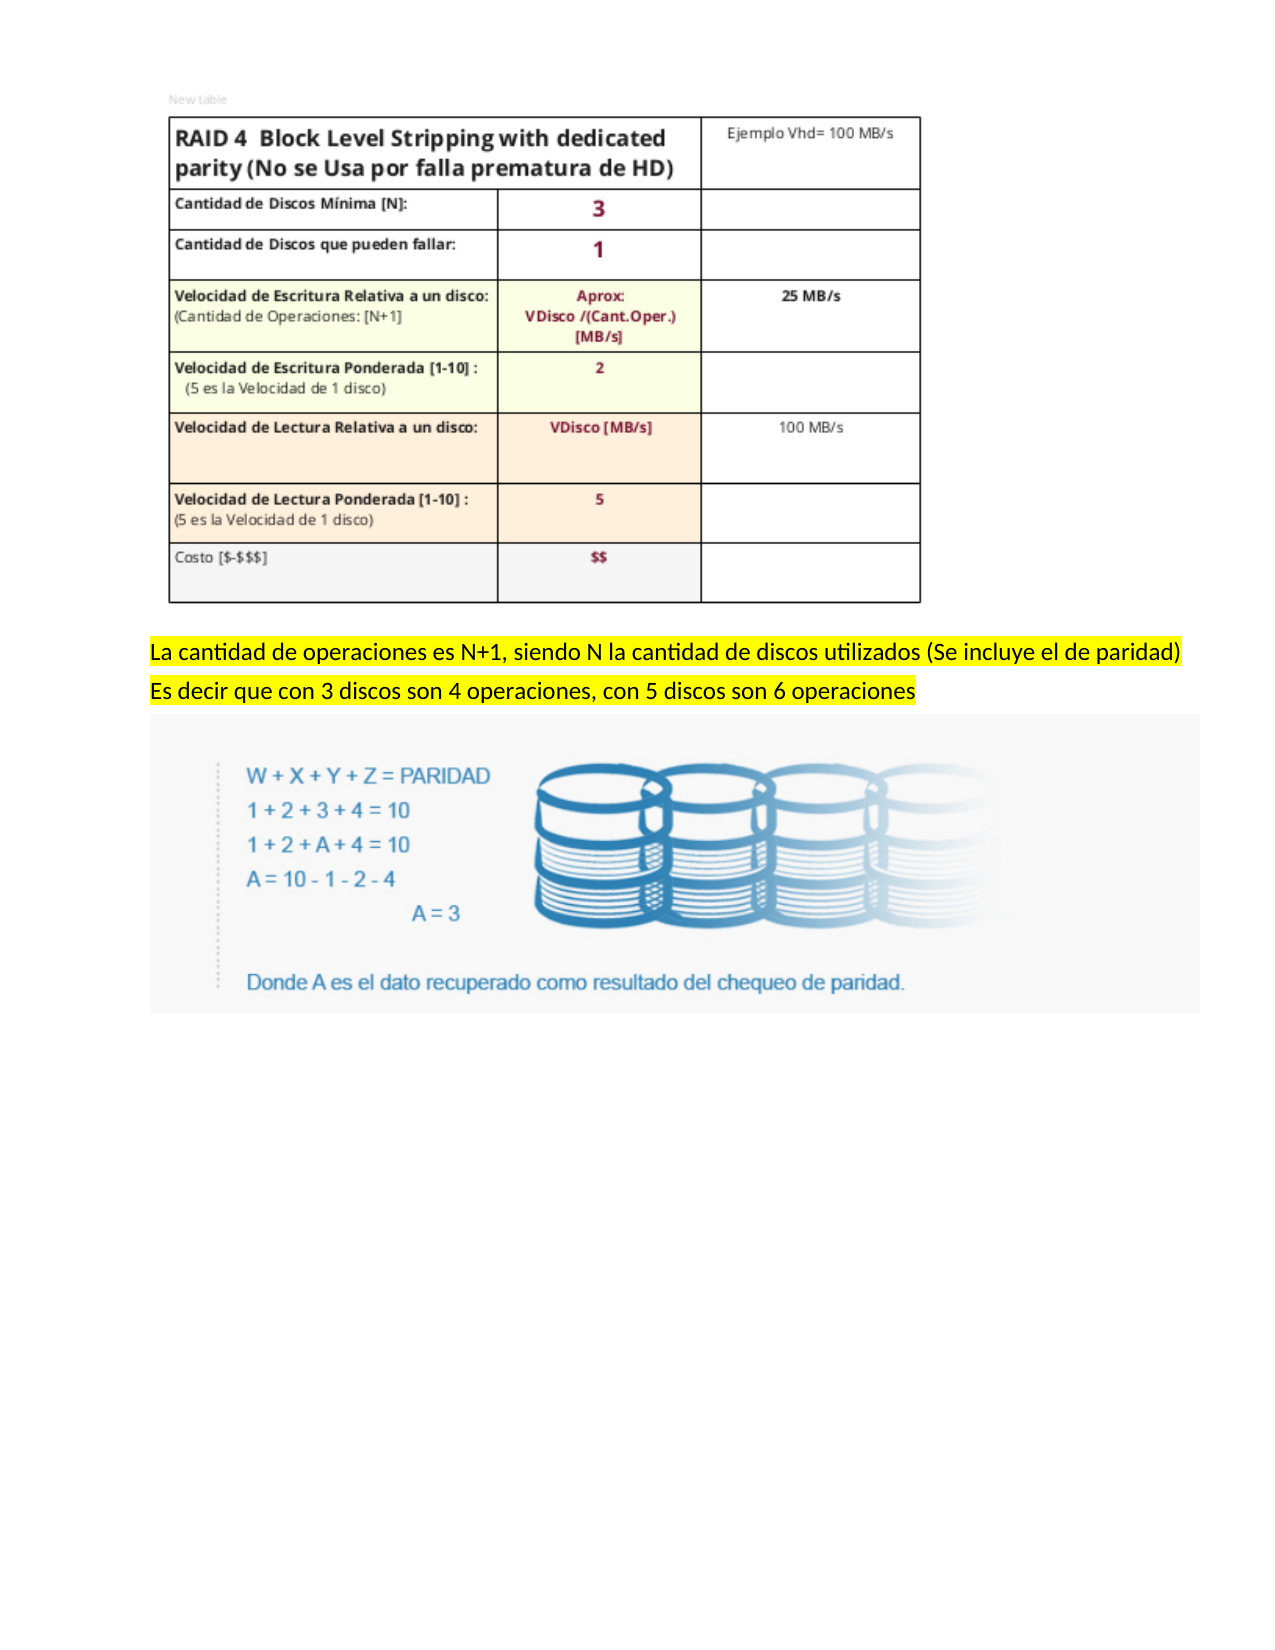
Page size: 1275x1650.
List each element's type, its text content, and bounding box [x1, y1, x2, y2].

picture [150, 77, 951, 627]
text Es decir que con 3 discos son 4 operaciones, con 5 discos son 6 operaciones [150, 675, 1212, 705]
picture [150, 714, 1200, 1038]
text La cantidad de operaciones es N+1, siendo N la cantidad de discos utilizados (Se incluye el de paridad) [150, 636, 1212, 666]
